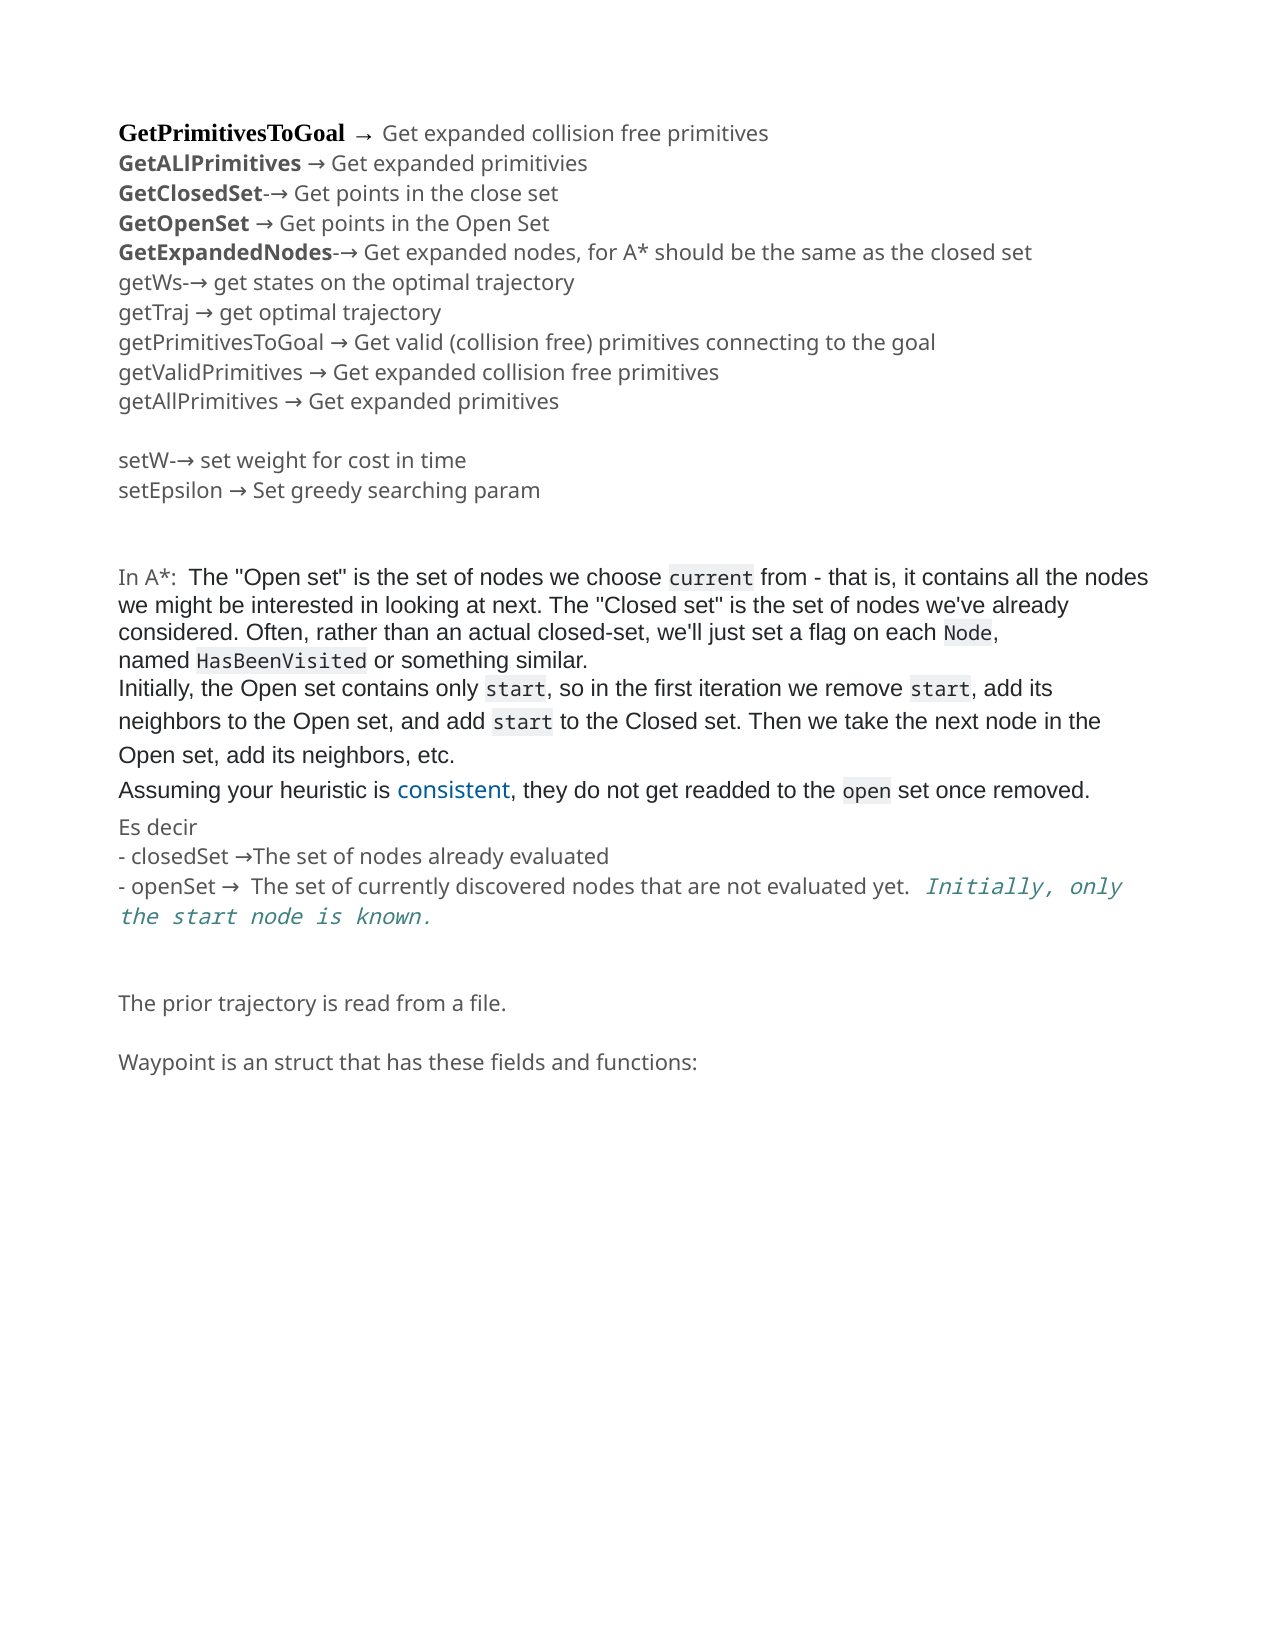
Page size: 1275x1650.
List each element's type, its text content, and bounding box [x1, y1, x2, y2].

text getWs-→ get states on the optimal trajectory [118, 267, 1157, 297]
text getTraj → get optimal trajectory [118, 297, 1157, 327]
text setW-→ set weight for cost in time [118, 445, 1157, 474]
text GetALlPrimitives → Get expanded primitivies [118, 148, 1157, 178]
text GetClosedSet-→ Get points in the close set [118, 178, 1157, 207]
text Assuming your heuristic is consistent, they do not get readded to the open set once removed. [118, 773, 1157, 805]
text - closedSet →The set of nodes already evaluated [118, 841, 1157, 871]
text Es decir [118, 812, 1157, 841]
text getAllPrimitives → Get expanded primitives [118, 386, 1157, 416]
text getPrimitivesToGoal → Get valid (collision free) primitives connecting to the goal [118, 327, 1157, 356]
text GetExpandedNodes-→ Get expanded nodes, for A* should be the same as the closed set [118, 237, 1157, 267]
text setEpsilon → Set greedy searching param [118, 474, 1157, 504]
text Waypoint is an struct that has these fields and functions: [118, 1047, 1157, 1077]
text - openSet → The set of currently discovered nodes that are not evaluated yet. Initially, only the start node is known. [118, 871, 1157, 931]
text Initially, the Open set contains only start, so in the first iteration we remove start, add its neighbors to the Open set, and add start to the Closed set. Then we take the next node in the Open set, add its neighbors, etc. [118, 674, 1157, 768]
text GetOpenSet → Get points in the Open Set [118, 207, 1157, 237]
text GetPrimitivesToGoal → Get expanded collision free primitives [118, 118, 1157, 148]
text getValidPrimitives → Get expanded collision free primitives [118, 356, 1157, 386]
text The prior trajectory is read from a file. [118, 988, 1157, 1018]
text In A*: The "Open set" is the set of nodes we choose current from - that is, it contains all the nodes we might be interested in looking at next. The "Closed set" is the set of nodes we've already considered. Often, rather than an actual closed-set, we'll just set a flag on each Node, named HasBeenVisited or something similar. [118, 562, 1157, 674]
